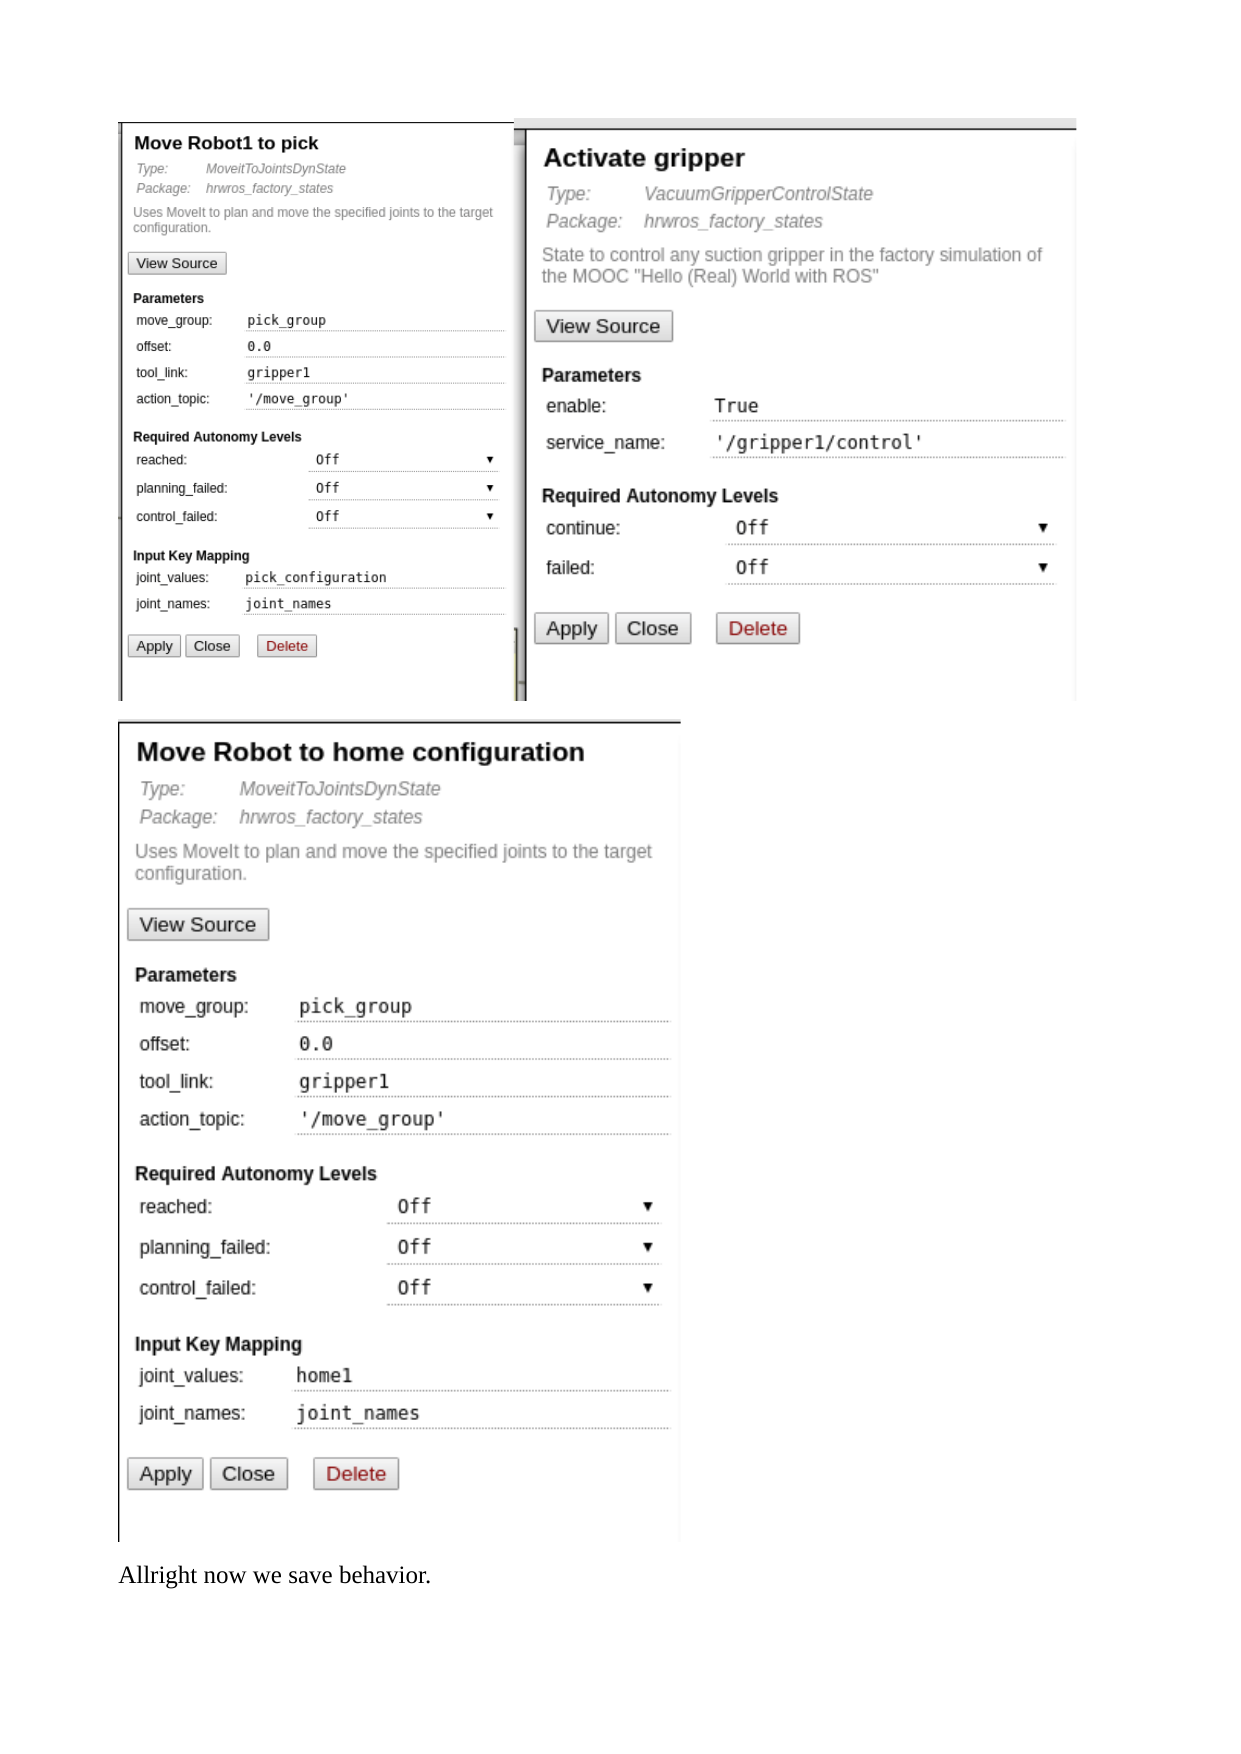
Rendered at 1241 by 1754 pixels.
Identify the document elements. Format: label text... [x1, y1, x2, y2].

picture [118, 719, 681, 1542]
picture [118, 118, 1077, 701]
text Allright now we save behavior. [118, 1560, 1122, 1589]
